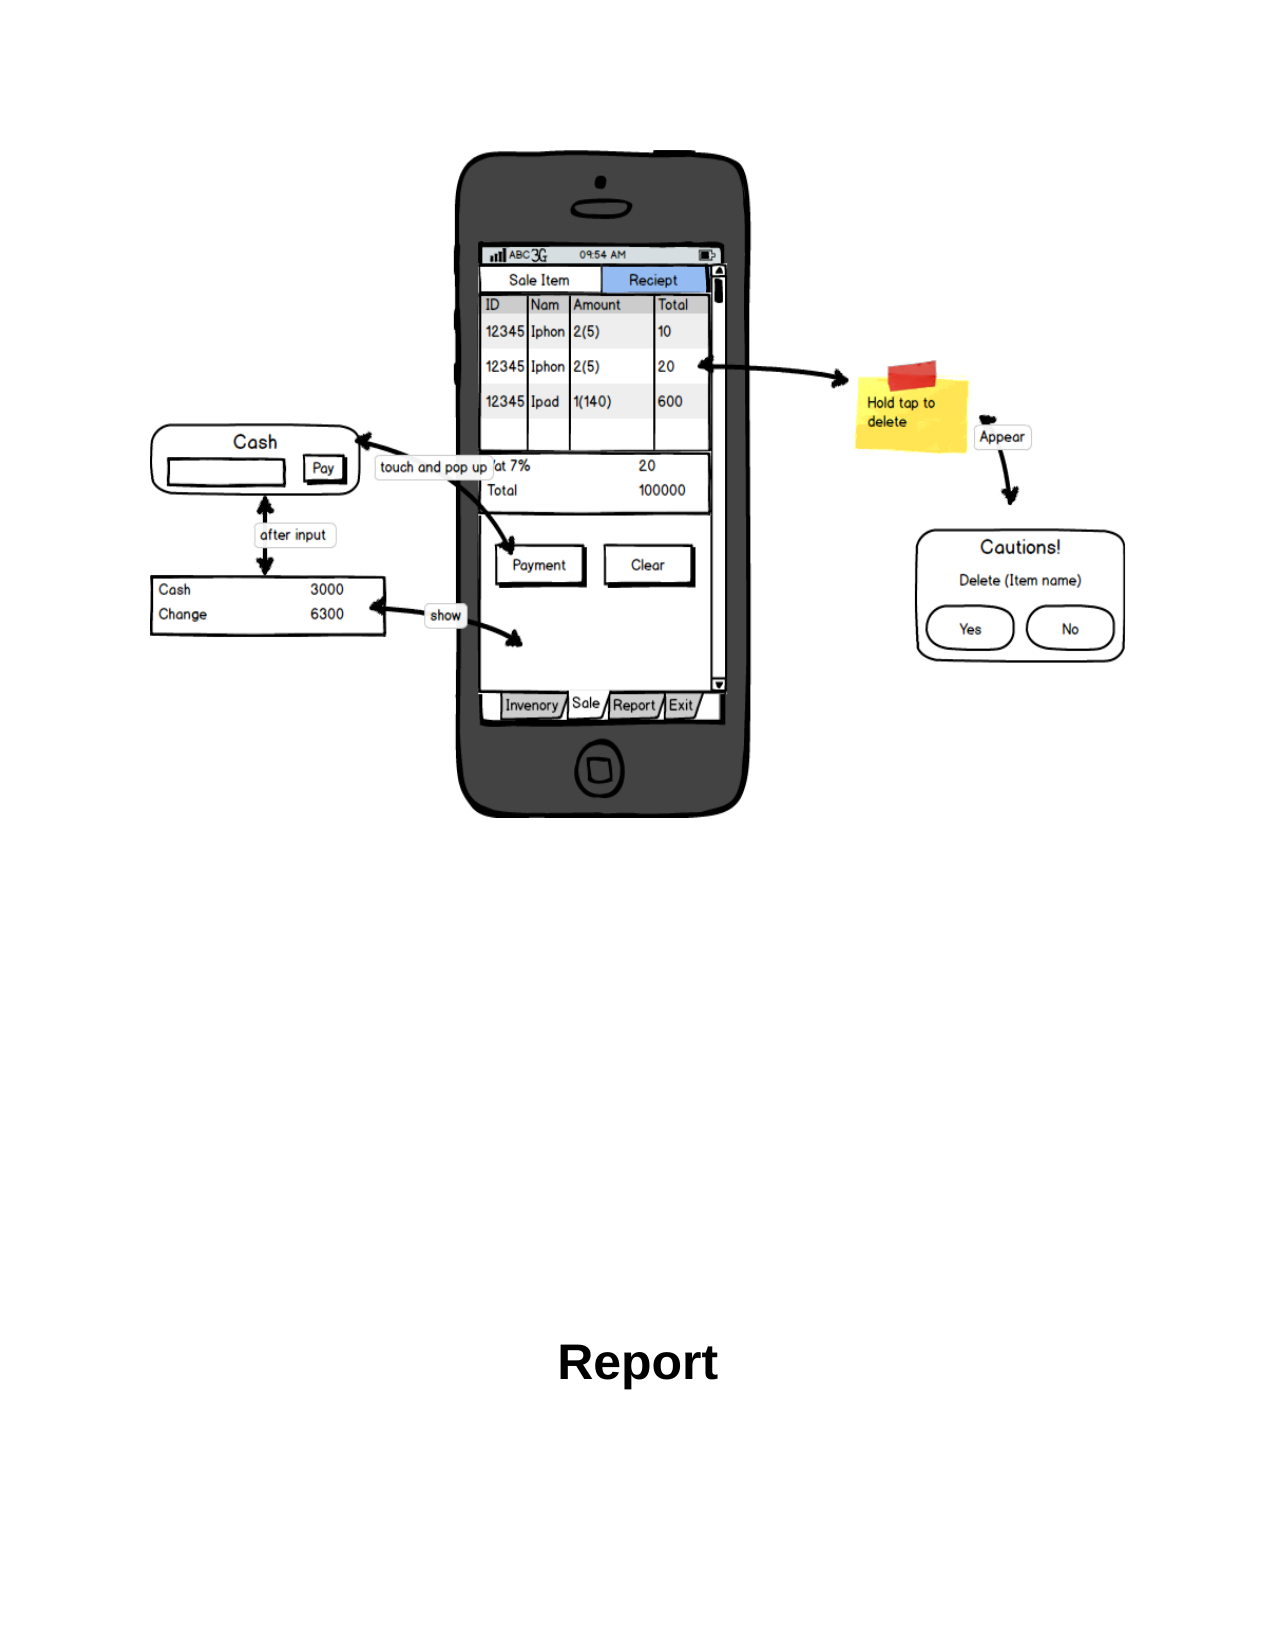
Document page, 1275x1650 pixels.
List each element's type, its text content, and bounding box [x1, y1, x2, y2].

text Report [150, 1334, 1125, 1390]
picture [150, 150, 1125, 818]
